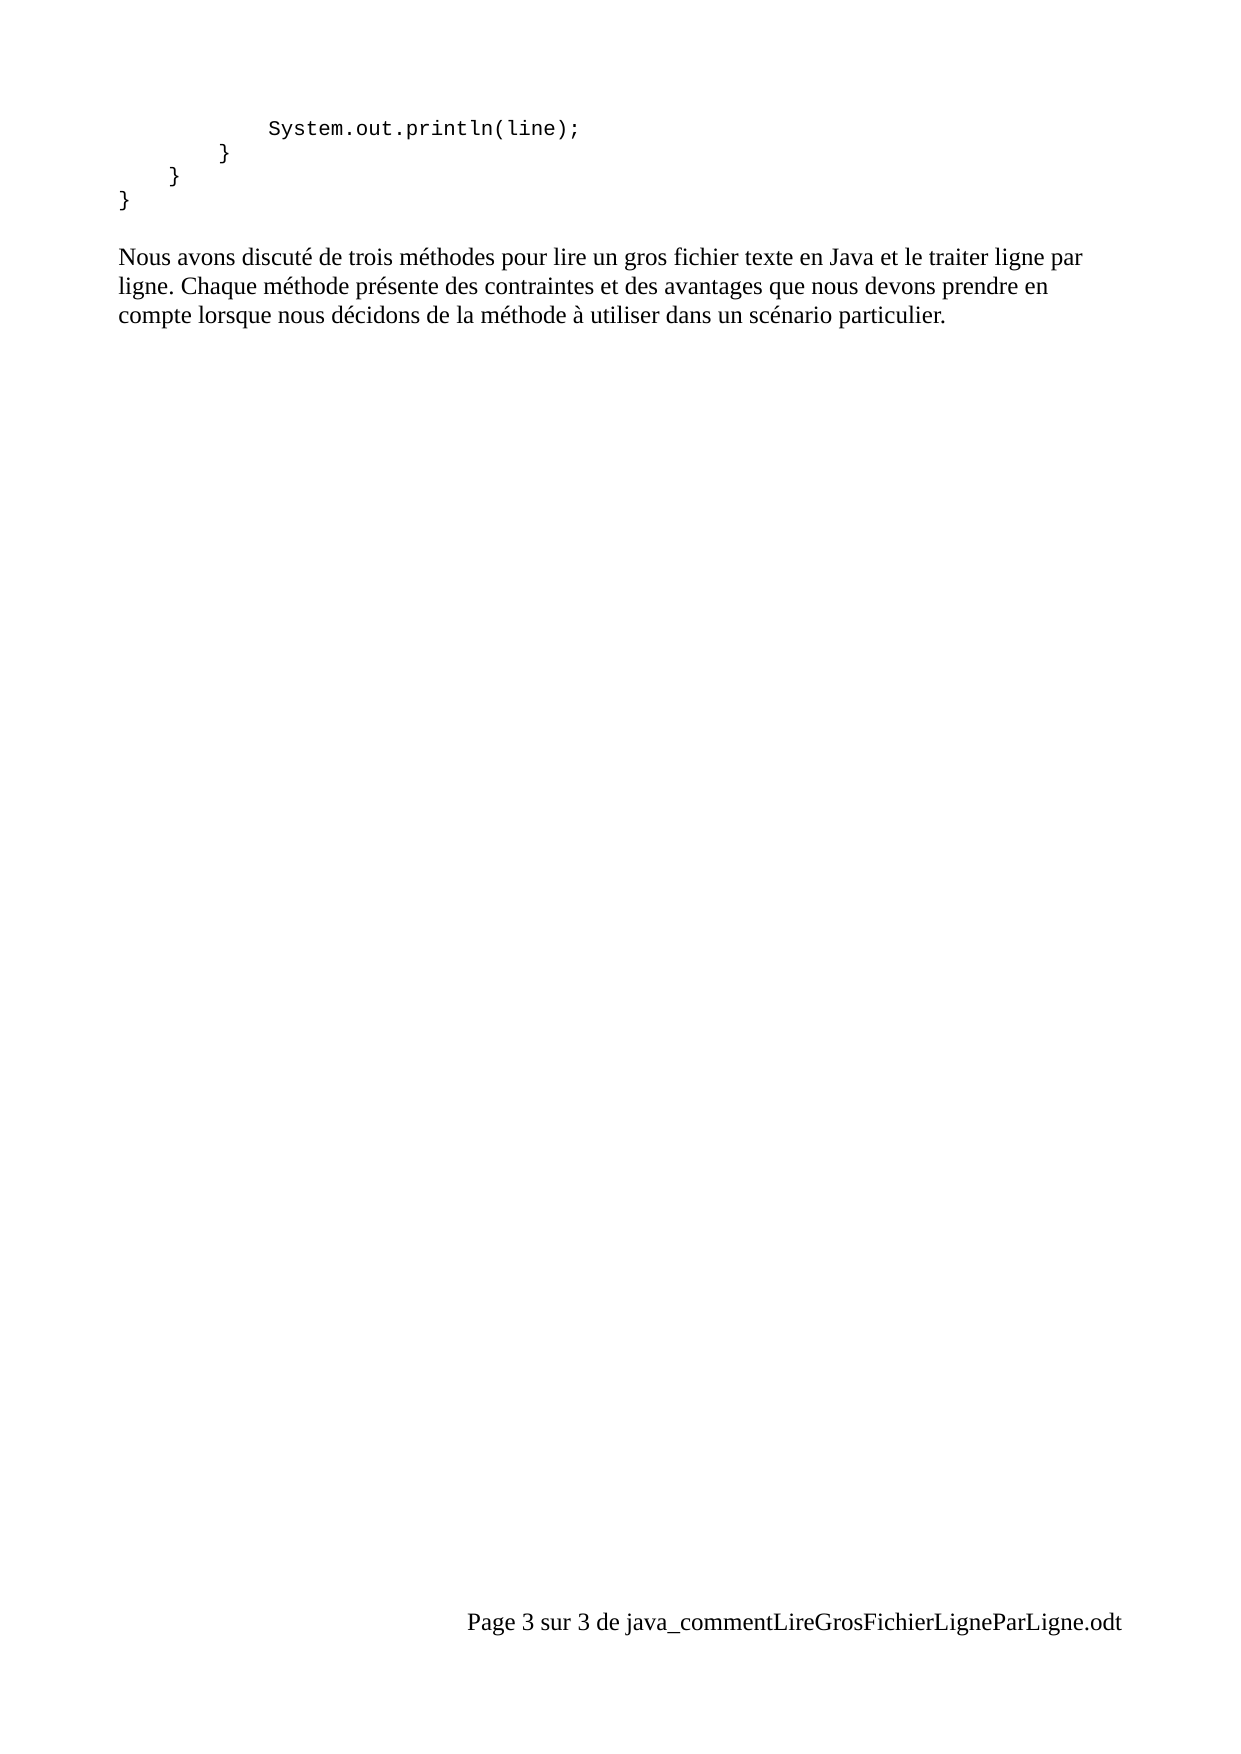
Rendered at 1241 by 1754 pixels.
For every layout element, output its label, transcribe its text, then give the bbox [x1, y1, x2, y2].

text } [118, 165, 1122, 189]
text } [118, 189, 1122, 213]
text } [118, 142, 1122, 165]
text System.out.println(line); [118, 118, 1122, 142]
text Nous avons discuté de trois méthodes pour lire un gros fichier texte en Java et le traiter ligne par ligne. Chaque méthode présente des contraintes et des avantages que nous devons prendre en compte lorsque nous décidons de la méthode à utiliser dans un scénario particulier. [118, 242, 1122, 328]
